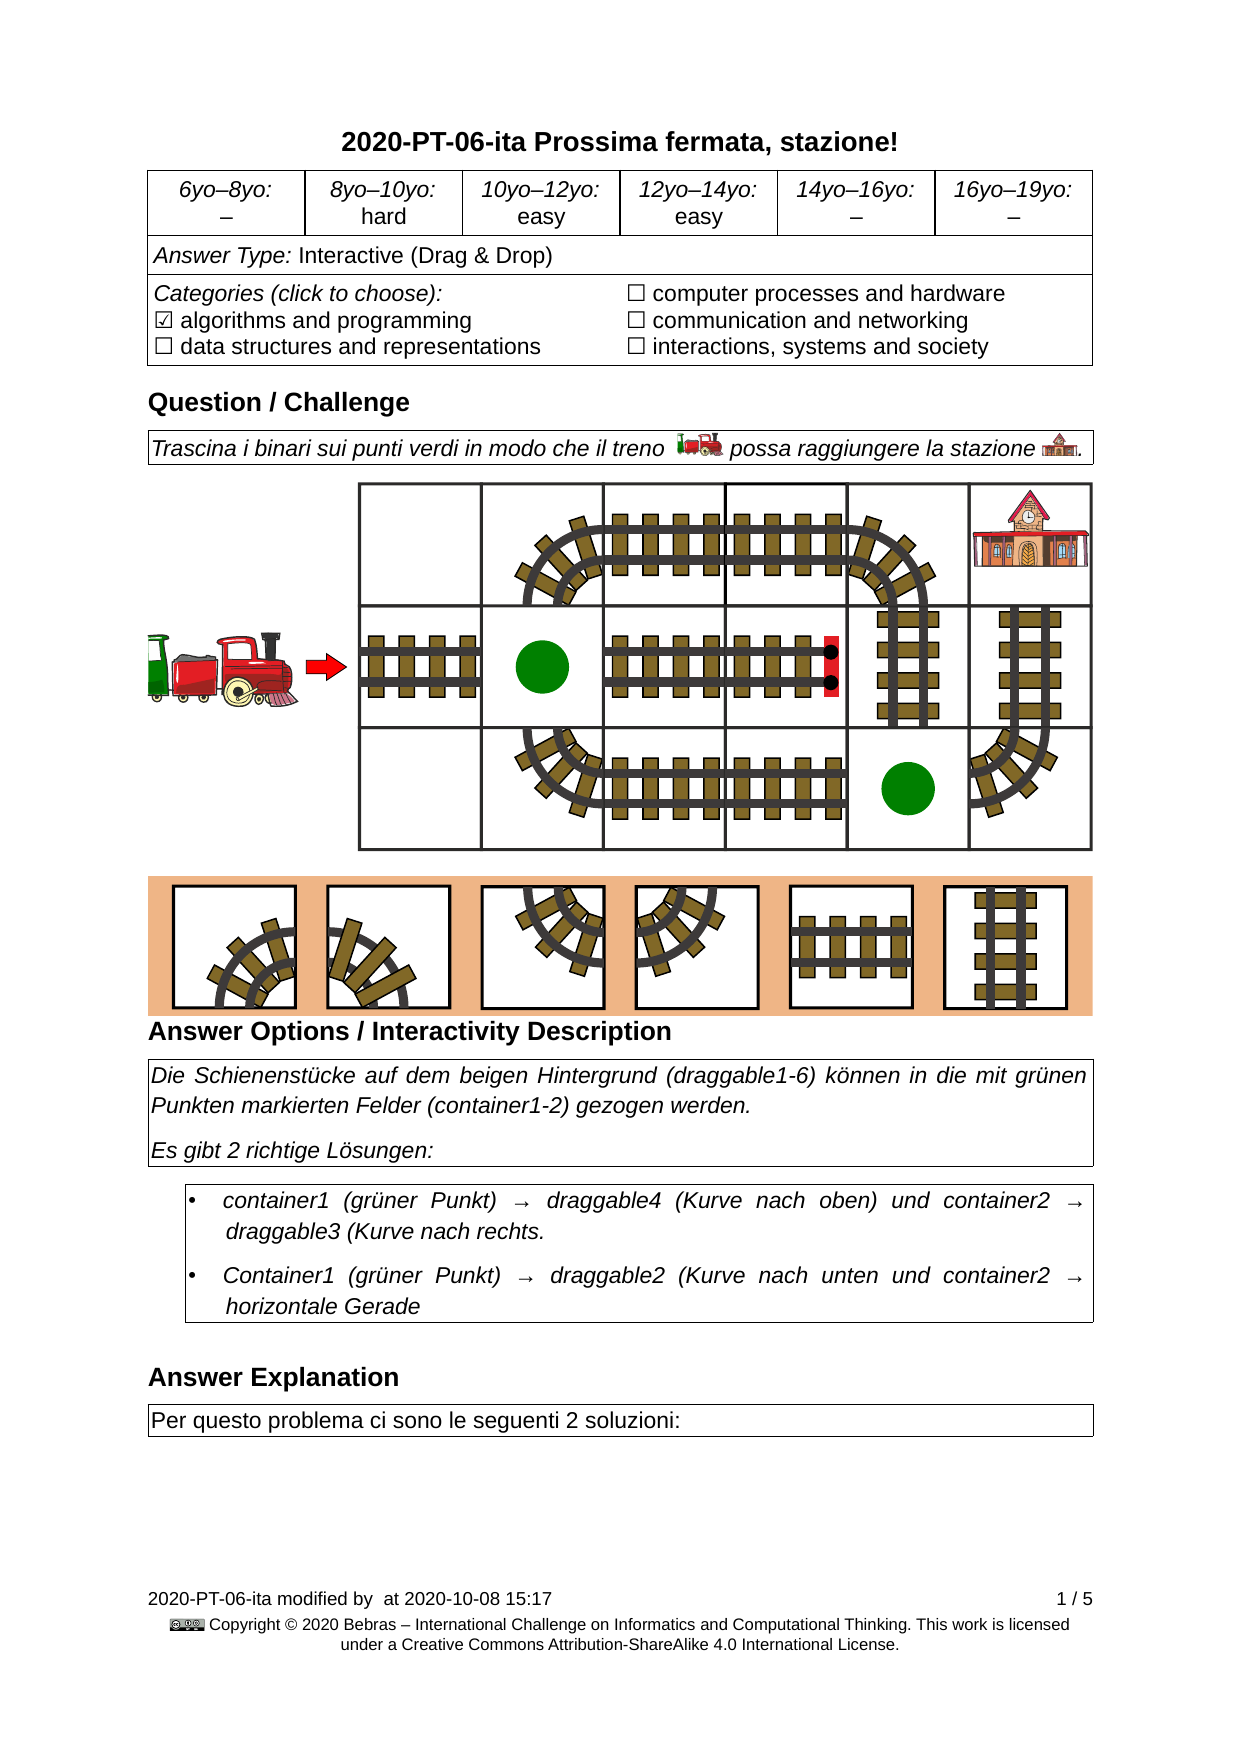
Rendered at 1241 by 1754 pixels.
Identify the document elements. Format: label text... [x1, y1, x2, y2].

text Trascina i binari sui punti verdi in modo che il treno possa raggiungere la stazione . [149, 431, 1093, 464]
list Container1 (grüner Punkt) → draggable2 (Kurve nach unten und container2 → horizontale Gerade [186, 1259, 1093, 1322]
subtitle Answer Options / Interactivity Description [148, 1016, 1093, 1046]
subtitle [148, 503, 1093, 876]
table_cell ☐ computer processes and hardware ☐ communication and networking ☐ interactions, systems and society [620, 275, 1092, 365]
subtitle 2020-PT-06-ita Prossima fermata, stazione! [148, 125, 1093, 157]
table_header 8yo–10yo: hard [306, 171, 462, 235]
table_header 14yo–16yo: – [778, 171, 934, 235]
table_cell Categories (click to choose): ☑ algorithms and programming ☐ data structures and representations [148, 275, 620, 365]
subtitle Answer Explanation [148, 1361, 1093, 1392]
text Die Schienenstücke auf dem beigen Hintergrund (draggable1-6) können in die mit grünen Punkten markierten Felder (container1-2) gezogen werden. [149, 1060, 1093, 1118]
text Per questo problema ci sono le seguenti 2 soluzioni: [149, 1405, 1093, 1436]
table_header 6yo–8yo: – [148, 171, 304, 235]
list container1 (grüner Punkt) → draggable4 (Kurve nach oben) und container2 → draggable3 (Kurve nach rechts. [186, 1185, 1093, 1244]
table_header 10yo–12yo: easy [463, 171, 619, 235]
table_cell Answer Type: Interactive (Drag & Drop) [148, 236, 1092, 274]
subtitle Question / Challenge [148, 387, 1093, 417]
table_header 12yo–14yo: easy [621, 171, 777, 235]
table_header 16yo–19yo: – [936, 171, 1092, 235]
text Es gibt 2 richtige Lösungen: [149, 1133, 1093, 1166]
